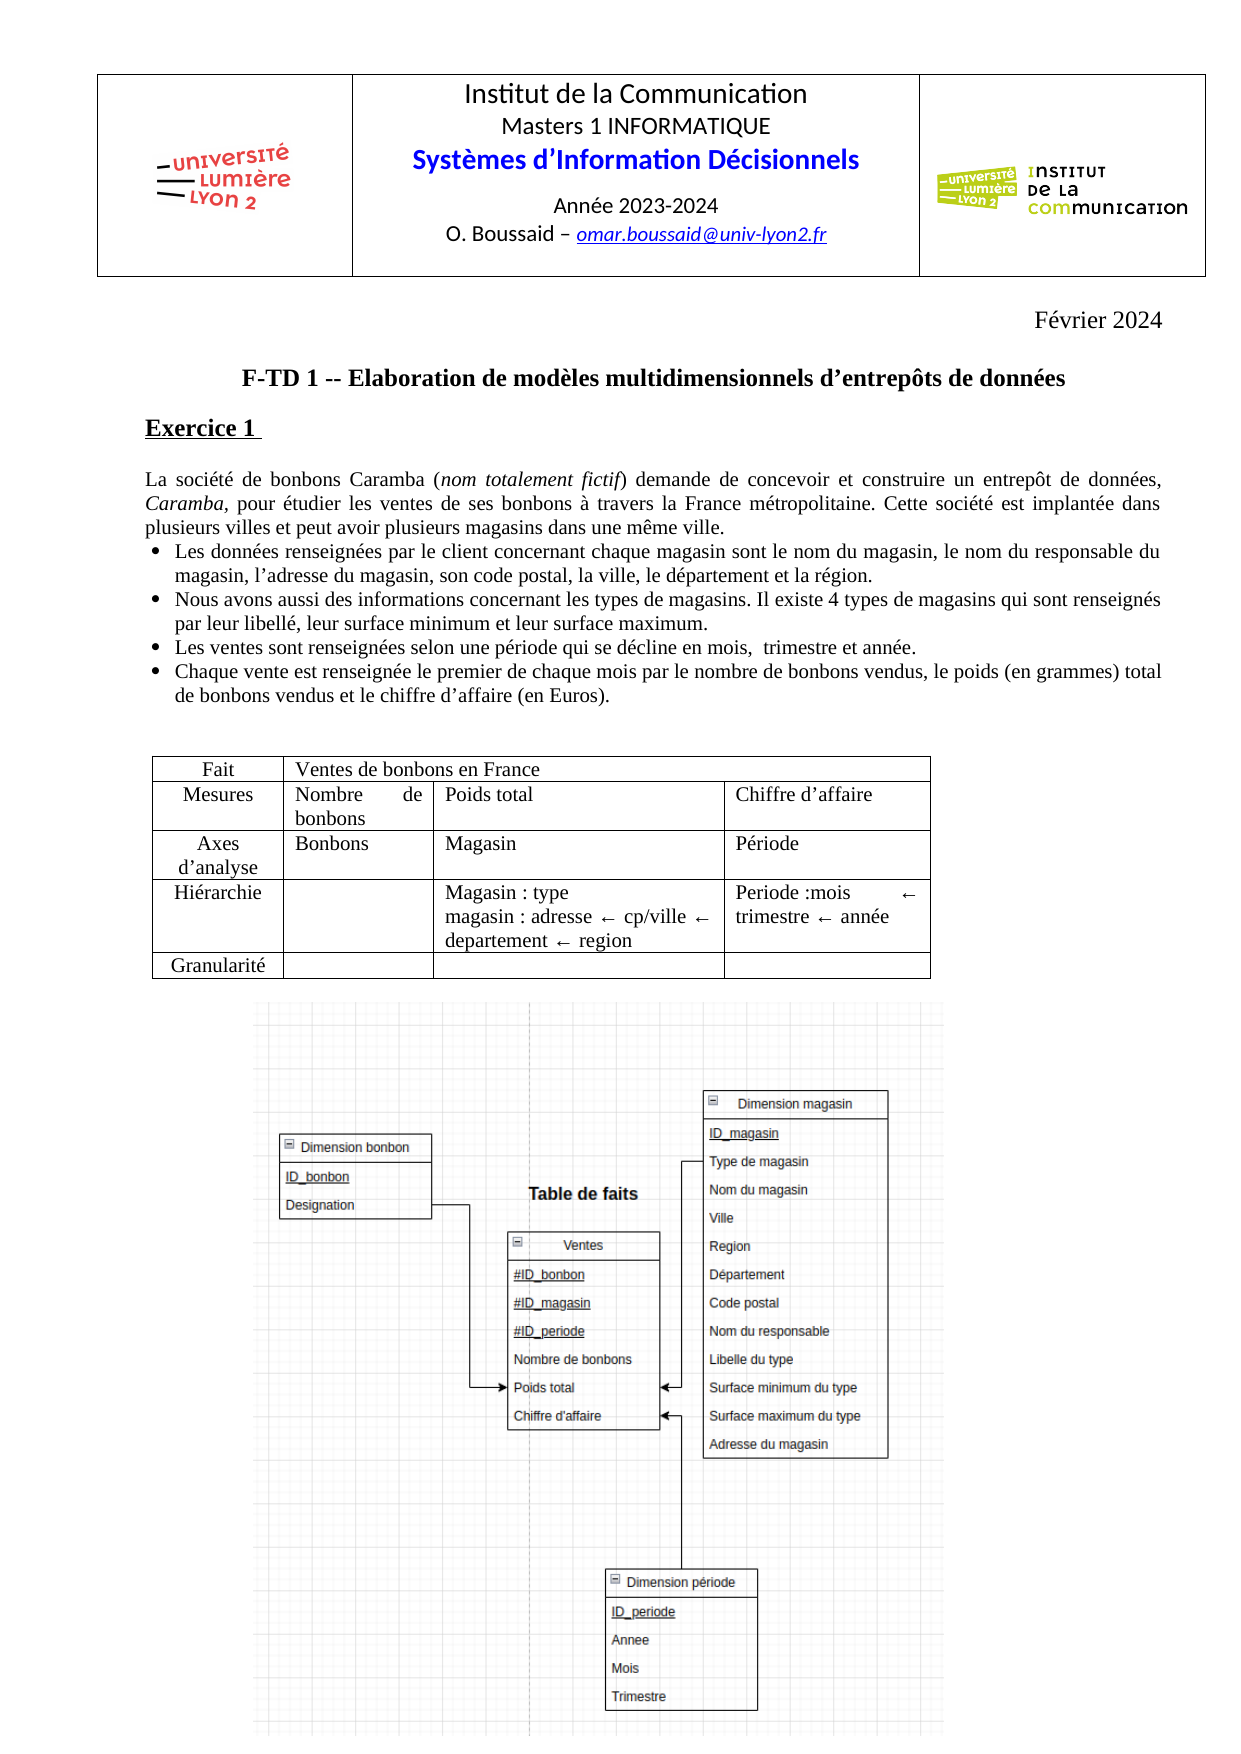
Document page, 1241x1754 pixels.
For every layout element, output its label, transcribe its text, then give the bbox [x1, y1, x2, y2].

table_cell Axes d’analyse [153, 831, 283, 879]
list Les ventes sont renseignées selon une période qui se décline en mois, trimestre et année. [152, 635, 1162, 659]
list Chaque vente est renseignée le premier de chaque mois par le nombre de bonbons vendus, le poids (en grammes) total de bonbons vendus et le chiffre d’affaire (en Euros). [152, 659, 1162, 707]
table_cell Mesures [153, 782, 283, 830]
table_cell Poids total [434, 782, 724, 830]
list Nous avons aussi des informations concernant les types de magasins. Il existe 4 types de magasins qui sont renseignés par leur libellé, leur surface minimum et leur surface maximum. [152, 587, 1162, 635]
table_cell Bonbons [284, 831, 433, 879]
picture [930, 159, 1194, 220]
list Les données renseignées par le client concernant chaque magasin sont le nom du magasin, le nom du responsable du magasin, l’adresse du magasin, son code postal, la ville, le département et la région. [152, 539, 1162, 587]
table_cell [284, 953, 433, 977]
table_cell Nombre de bonbons [284, 782, 433, 830]
table_cell Magasin [434, 831, 724, 879]
table_cell Magasin : type magasin : adresse ← cp/ville ← departement ← region [434, 880, 724, 952]
text La société de bonbons Caramba (nom totalement fictif) demande de concevoir et construire un entrepôt de données, Caramba, pour étudier les ventes de ses bonbons à travers la France métropolitaine. Cette société est implantée dans plusieurs villes et peut avoir plusieurs magasins dans une même ville. [145, 467, 1162, 539]
table_cell Chiffre d’affaire [725, 782, 930, 830]
table_header Ventes de bonbons en France [284, 757, 930, 781]
picture [253, 1002, 944, 1736]
text F-TD 1 -- Elaboration de modèles multidimensionnels d’entrepôts de données [145, 363, 1162, 392]
picture [138, 126, 312, 224]
table_cell Hiérarchie [153, 880, 283, 952]
table_header Fait [153, 757, 283, 781]
table_cell Granularité [153, 953, 283, 977]
table_cell [284, 880, 433, 952]
table_cell Période [725, 831, 930, 879]
text Exercice 1 [145, 413, 1162, 442]
table_cell Periode :mois ← trimestre ← année [725, 880, 930, 952]
table_cell [434, 953, 724, 977]
table_cell [725, 953, 930, 977]
text Février 2024 [145, 305, 1162, 334]
